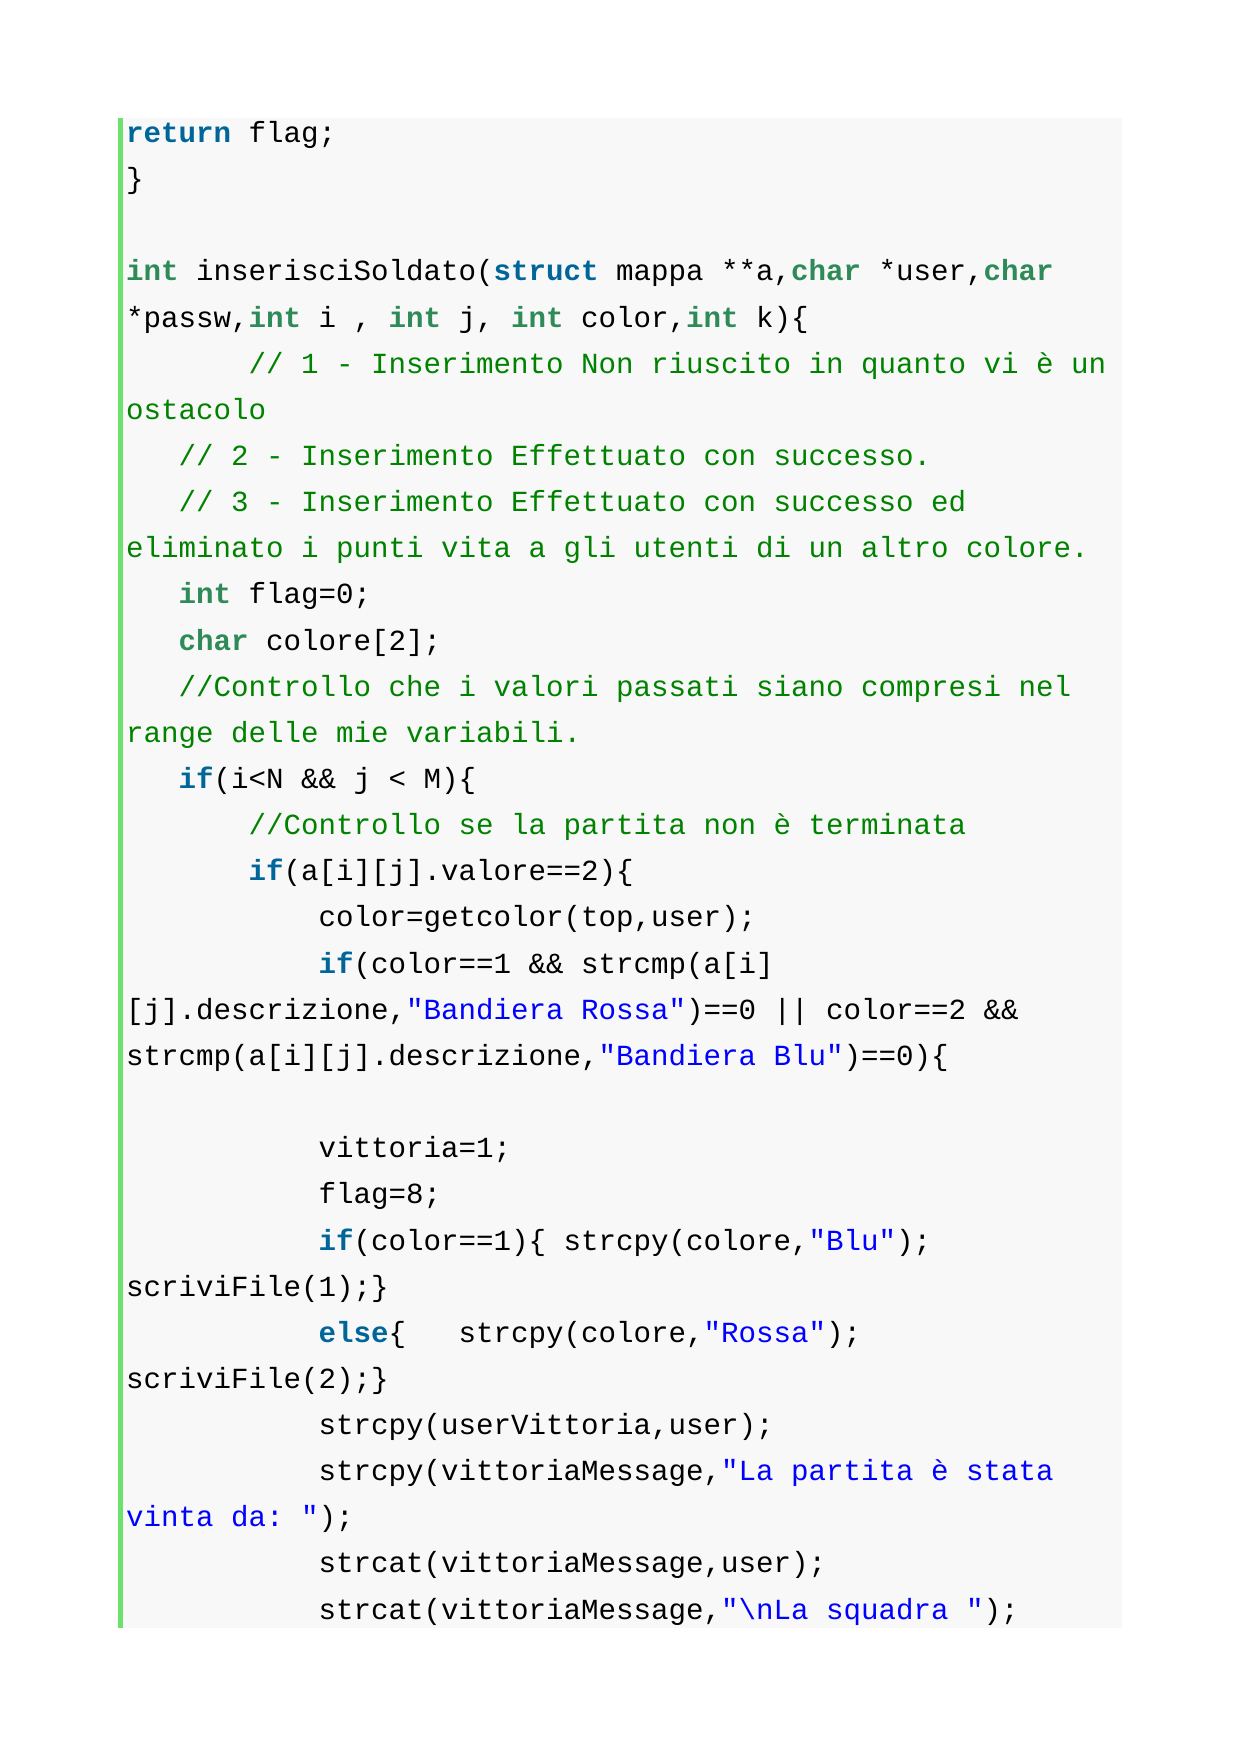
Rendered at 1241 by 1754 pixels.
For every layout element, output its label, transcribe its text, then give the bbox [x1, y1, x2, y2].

text // 2 - Inserimento Effettuato con successo. [123, 441, 1122, 474]
text int flag=0; [123, 579, 1122, 613]
text strcpy(userVittoria,user); [123, 1410, 1122, 1443]
text vittoria=1; [123, 1133, 1122, 1166]
text if(color==1){ strcpy(colore,"Blu"); scriviFile(1);} [123, 1226, 1122, 1305]
text color=getcolor(top,user); [123, 903, 1122, 936]
text // 3 - Inserimento Effettuato con successo ed eliminato i punti vita a gli utenti di un altro colore. [123, 487, 1122, 566]
text strcat(vittoriaMessage,user); [123, 1549, 1122, 1582]
text char colore[2]; [123, 626, 1122, 659]
text //Controllo che i valori passati siano compresi nel range delle mie variabili. [123, 672, 1122, 751]
text else{ strcpy(colore,"Rossa"); scriviFile(2);} [123, 1318, 1122, 1397]
text strcat(vittoriaMessage,"\nLa squadra "); [123, 1595, 1122, 1628]
text return flag; [123, 118, 1122, 151]
text strcpy(vittoriaMessage,"La partita è stata vinta da: "); [123, 1456, 1122, 1536]
text if(a[i][j].valore==2){ [123, 856, 1122, 889]
text if(color==1 && strcmp(a[i][j].descrizione,"Bandiera Rossa")==0 || color==2 && strcmp(a[i][j].descrizione,"Bandiera Blu")==0){ [123, 949, 1122, 1074]
text flag=8; [123, 1179, 1122, 1212]
text int inserisciSoldato(struct mappa **a,char *user,char *passw,int i , int j, int color,int k){ [123, 257, 1122, 336]
text // 1 - Inserimento Non riuscito in quanto vi è un ostacolo [123, 349, 1122, 428]
text if(i<N && j < M){ [123, 764, 1122, 797]
text } [123, 164, 1122, 197]
text //Controllo se la partita non è terminata [123, 810, 1122, 843]
